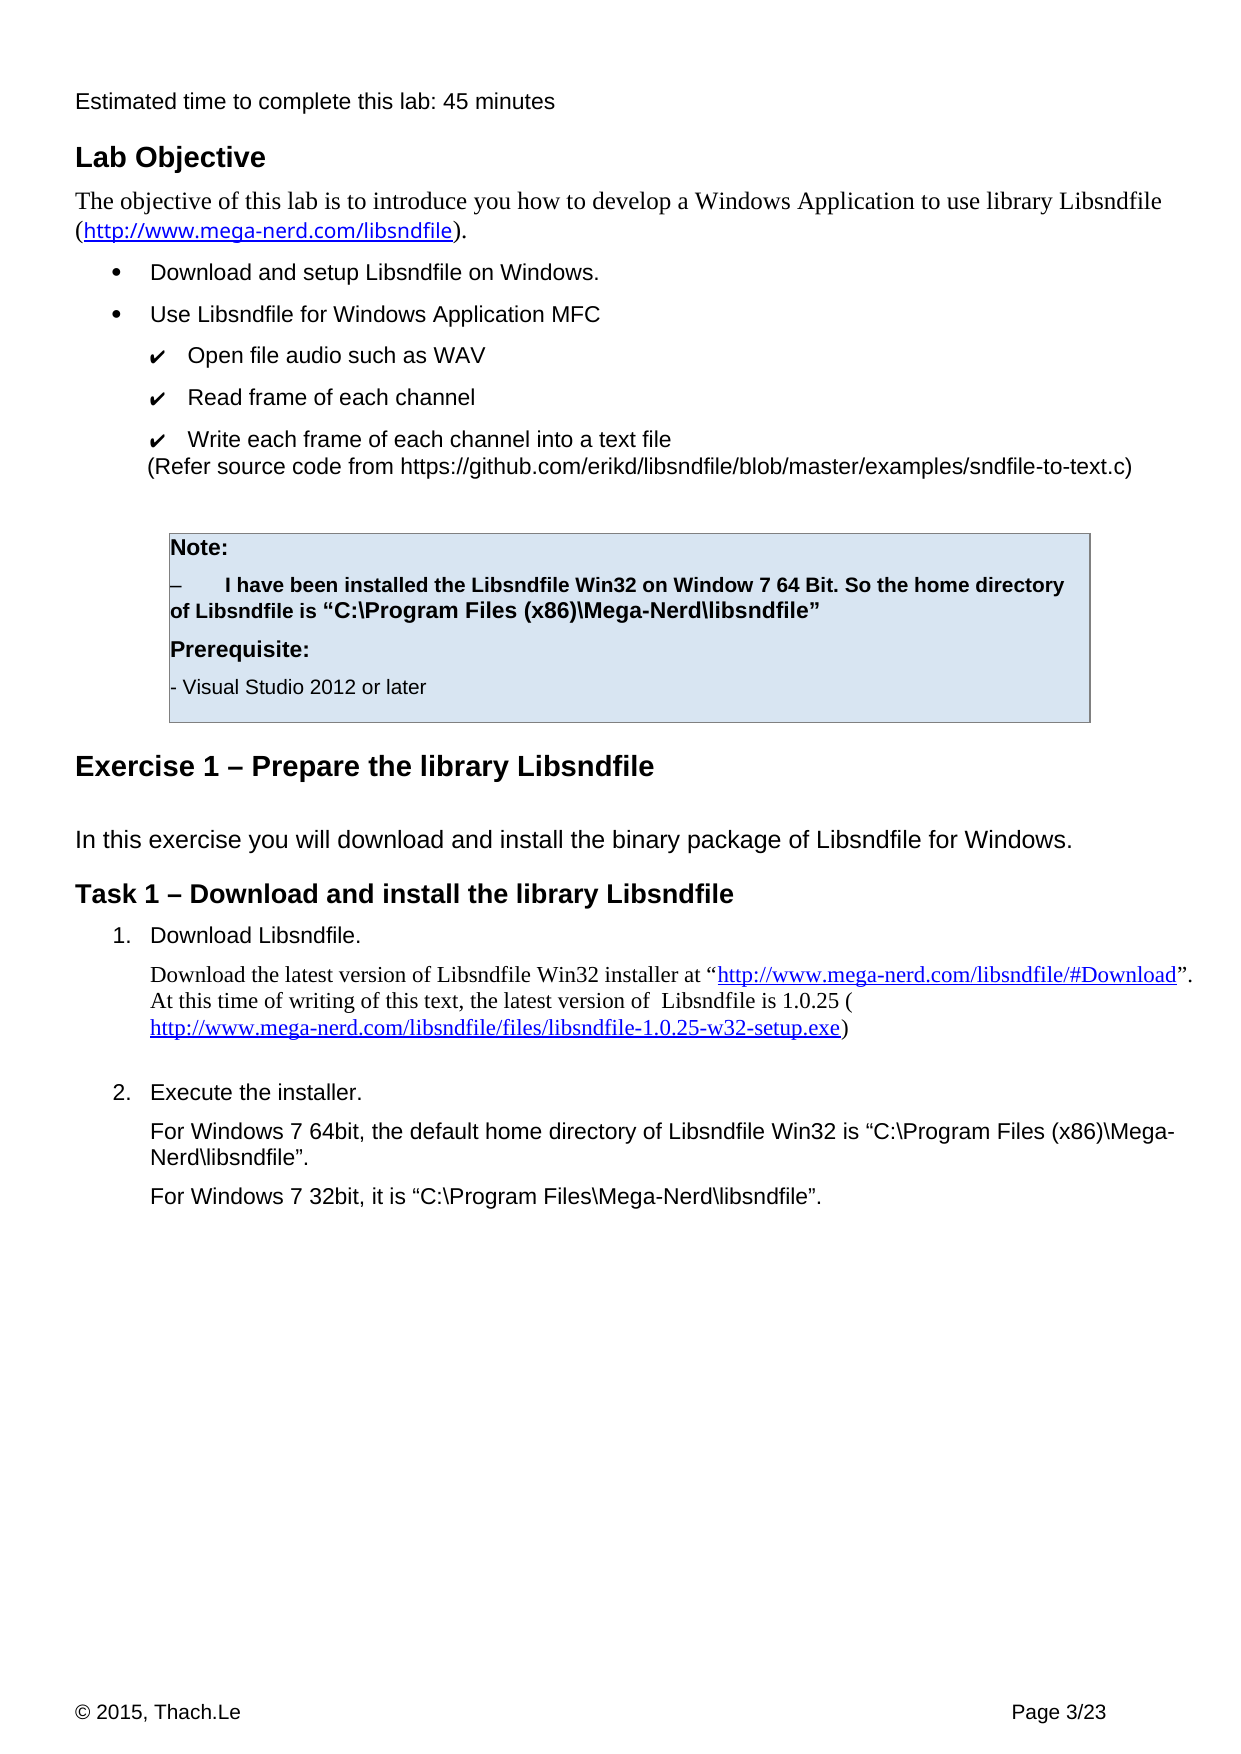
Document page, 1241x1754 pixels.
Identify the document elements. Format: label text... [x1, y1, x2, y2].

list I have been installed the Libsndfile Win32 on Window 7 64 Bit. So the home directory of Libsndfile is “C:\Program Files (x86)\Mega-Nerd\libsndfile” [170, 572, 1089, 623]
list Read frame of each channel [150, 382, 1196, 411]
text (Refer source code from https://github.com/erikd/libsndfile/blob/master/examples/sndfile-to-text.c) [147, 453, 1196, 479]
subtitle Task 1 – Download and install the library Libsndfile [75, 878, 1196, 909]
subtitle Download Libsndfile. [112, 922, 1196, 948]
text For Windows 7 32bit, it is “C:\Program Files\Mega-Nerd\libsndfile”. [150, 1183, 1196, 1209]
subtitle Exercise 1 – Prepare the library Libsndfile [75, 753, 1196, 782]
subtitle Execute the installer. [112, 1079, 1196, 1105]
list Prerequisite: [170, 635, 1089, 662]
text Download the latest version of Libsndfile Win32 installer at “http://www.mega-nerd.com/libsndfile/#Download”. At this time of writing of this text, the latest version of Libsndfile is 1.0.25 ( http://www.mega-nerd.com/libsndfile/files/libsndfile-1.0.25-w32-setup.exe) [150, 961, 1196, 1040]
text Estimated time to complete this lab: 45 minutes [75, 86, 1197, 115]
text The objective of this lab is to introduce you how to develop a Windows Application to use library Libsndfile (http://www.mega-nerd.com/libsndfile). [75, 186, 1196, 244]
subtitle Lab Objective [75, 144, 1196, 174]
list Write each frame of each channel into a text file [150, 424, 1196, 453]
text For Windows 7 64bit, the default home directory of Libsndfile Win32 is “C:\Program Files (x86)\Mega-Nerd\libsndfile”. [150, 1118, 1196, 1170]
list Use Libsndfile for Windows Application MFC [112, 299, 1196, 328]
text Note: [170, 534, 1089, 560]
list Open file audio such as WAV [150, 340, 1196, 369]
text In this exercise you will download and install the binary package of Libsndfile for Windows. [75, 824, 1196, 853]
list Download and setup Libsndfile on Windows. [112, 257, 1196, 286]
list - Visual Studio 2012 or later [170, 673, 1089, 722]
